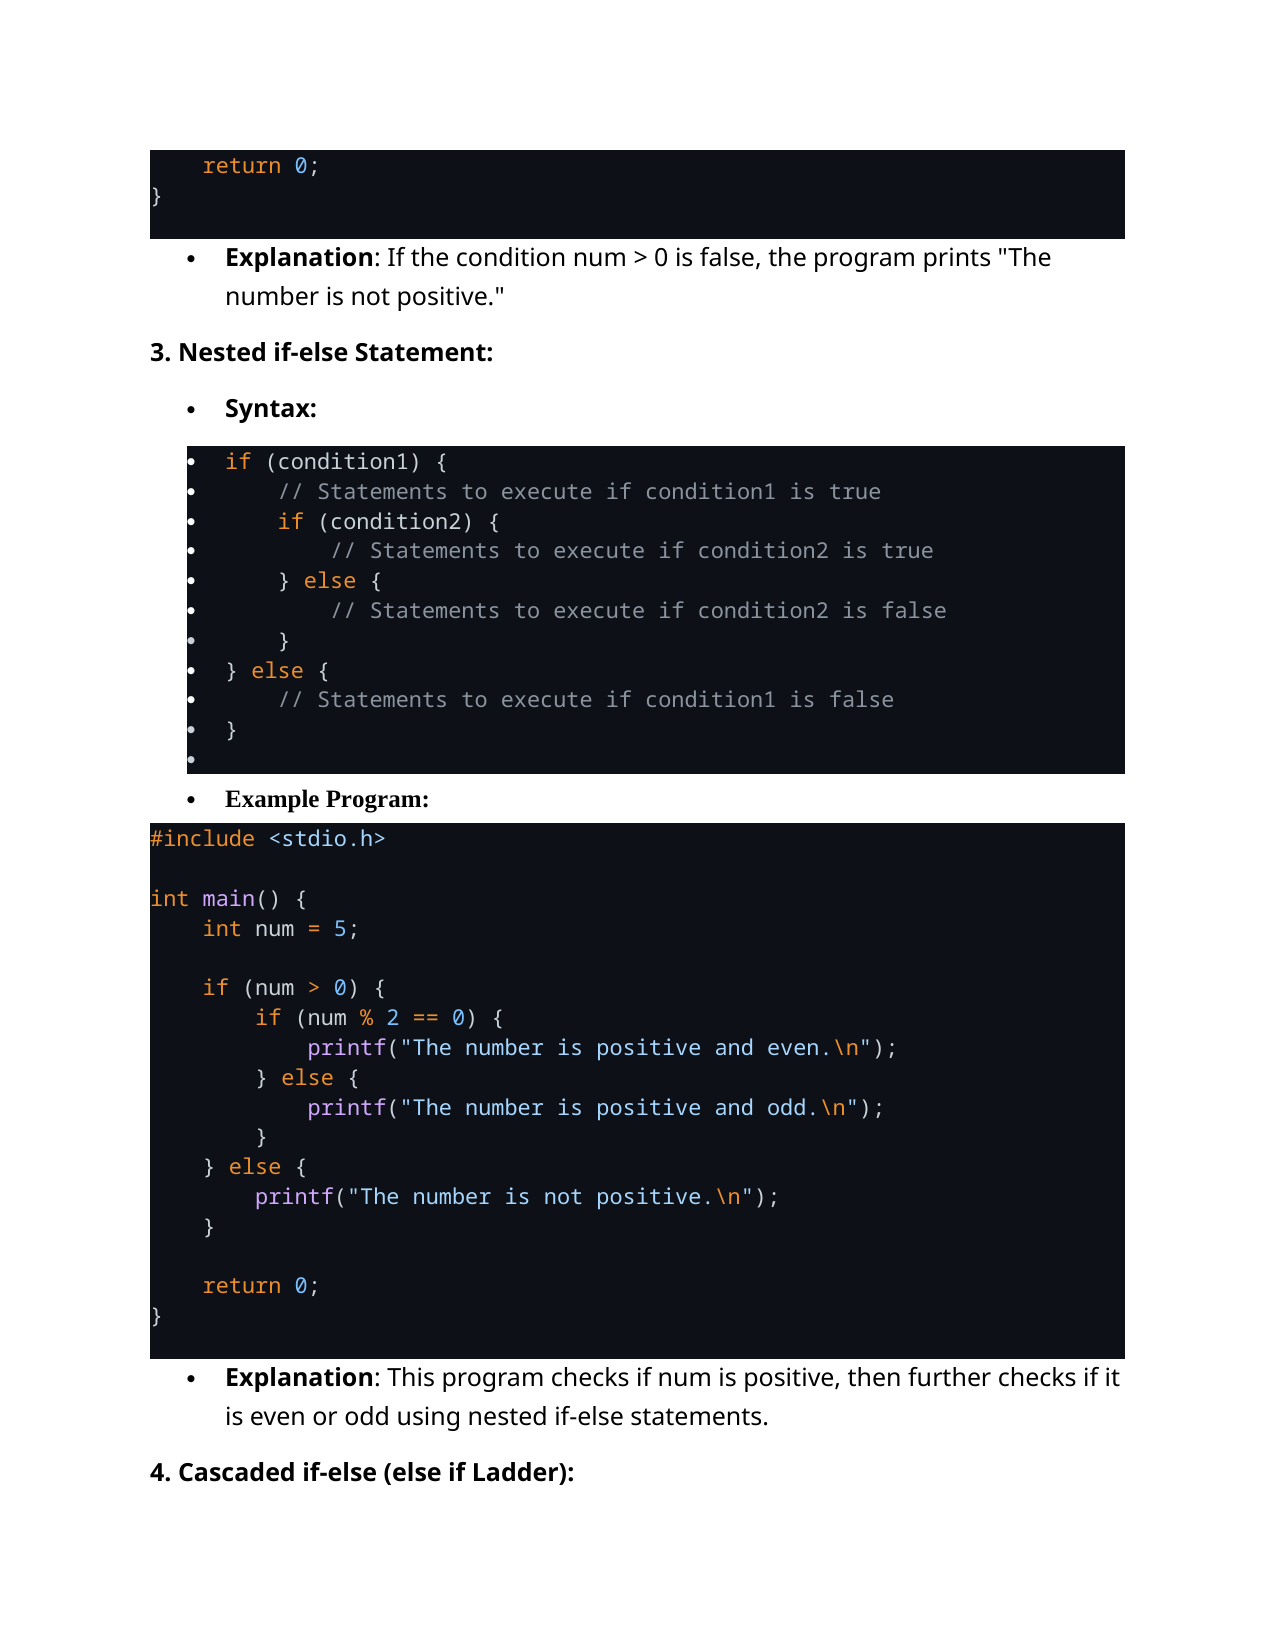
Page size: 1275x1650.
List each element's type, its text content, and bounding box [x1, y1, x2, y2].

list // Statements to execute if condition1 is true [187, 476, 1125, 506]
text } [150, 1211, 1125, 1240]
text printf("The number is positive and even.\n"); [150, 1032, 1125, 1062]
text printf("The number is not positive.\n"); [150, 1181, 1125, 1211]
list // Statements to execute if condition2 is true [187, 535, 1125, 565]
text } [150, 1121, 1125, 1151]
text int main() { [150, 883, 1125, 913]
text #include <stdio.h> [150, 823, 1125, 853]
list Explanation: This program checks if num is positive, then further checks if it is even or odd using nested if-else statements. [187, 1359, 1125, 1433]
list if (condition2) { [187, 506, 1125, 535]
text 3. Nested if-else Statement: [150, 334, 1125, 368]
text } [150, 180, 1125, 209]
text return 0; [150, 150, 1125, 180]
text } else { [150, 1151, 1125, 1181]
text return 0; [150, 1270, 1125, 1300]
text if (num > 0) { [150, 972, 1125, 1002]
list Syntax: [187, 390, 1125, 424]
text } else { [150, 1062, 1125, 1091]
text } [150, 1300, 1125, 1330]
list if (condition1) { [187, 446, 1125, 476]
text int num = 5; [150, 913, 1125, 942]
list } [187, 714, 1125, 744]
text printf("The number is positive and odd.\n"); [150, 1091, 1125, 1121]
list // Statements to execute if condition2 is false [187, 595, 1125, 625]
text 4. Cascaded if-else (else if Ladder): [150, 1454, 1125, 1489]
list } else { [187, 654, 1125, 684]
list Example Program: [187, 784, 1125, 813]
list } else { [187, 565, 1125, 595]
list // Statements to execute if condition1 is false [187, 684, 1125, 714]
list Explanation: If the condition num > 0 is false, the program prints "The number is not positive." [187, 239, 1125, 313]
list } [187, 625, 1125, 654]
text if (num % 2 == 0) { [150, 1002, 1125, 1032]
